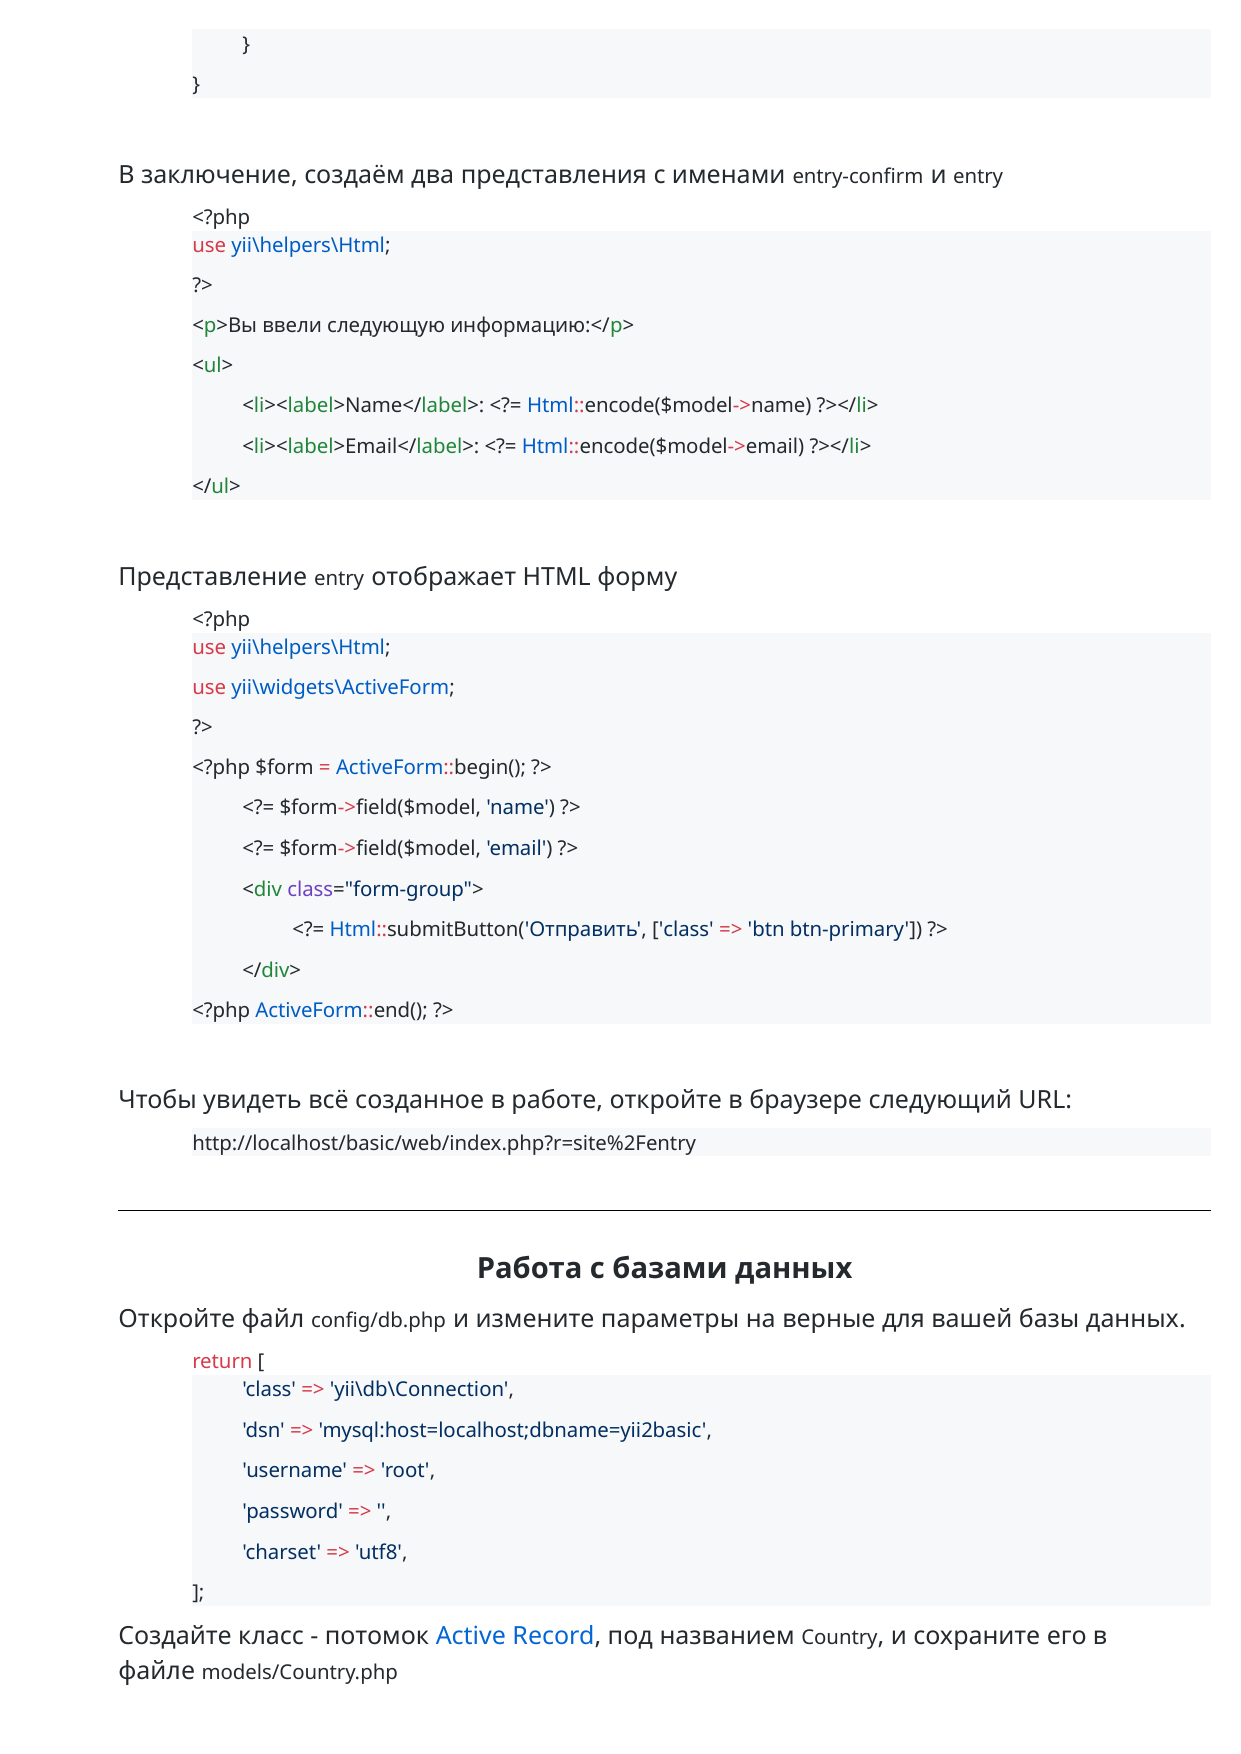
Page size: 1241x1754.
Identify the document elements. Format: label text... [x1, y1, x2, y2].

text ]; [192, 1578, 1211, 1606]
text В заключение, создаём два представления с именами entry-confirm и entry [118, 156, 1211, 190]
text } [192, 29, 1211, 57]
text </div> [192, 956, 1211, 983]
text Представление entry отображает HTML форму [118, 558, 1211, 592]
text <?php [192, 605, 1211, 633]
text use yii\helpers\Html; [192, 633, 1211, 660]
text 'dsn' => 'mysql:host=localhost;dbname=yii2basic', [192, 1415, 1211, 1443]
text <li><label>Email</label>: <?= Html::encode($model->email) ?></li> [192, 432, 1211, 459]
text use yii\widgets\ActiveForm; [192, 673, 1211, 700]
text <div class="form-group"> [192, 874, 1211, 902]
text <?= $form->field($model, 'email') ?> [192, 834, 1211, 862]
text Чтобы увидеть всё созданное в работе, откройте в браузере следующий URL: [118, 1082, 1211, 1116]
text } [192, 70, 1211, 98]
text 'charset' => 'utf8', [192, 1537, 1211, 1565]
text return [ [192, 1347, 1211, 1375]
text <?php ActiveForm::end(); ?> [192, 996, 1211, 1024]
subtitle Работа с базами данных [118, 1248, 1211, 1287]
text <?php $form = ActiveForm::begin(); ?> [192, 753, 1211, 781]
text <?= Html::submitButton('Отправить', ['class' => 'btn btn-primary']) ?> [192, 915, 1211, 943]
text 'username' => 'root', [192, 1456, 1211, 1484]
text 'password' => '', [192, 1497, 1211, 1525]
text <p>Вы ввели следующую информацию:</p> [192, 311, 1211, 338]
text <?= $form->field($model, 'name') ?> [192, 793, 1211, 821]
text </ul> [192, 472, 1211, 500]
text Откройте файл config/db.php и измените параметры на верные для вашей базы данных. [118, 1300, 1211, 1334]
text ?> [192, 713, 1211, 741]
text 'class' => 'yii\db\Connection', [192, 1375, 1211, 1403]
text <?php [192, 203, 1211, 231]
text use yii\helpers\Html; [192, 231, 1211, 258]
text ?> [192, 271, 1211, 298]
text Создайте класс - потомок Active Record, под названием Country, и сохраните его в файле models/Country.php [118, 1618, 1211, 1687]
text http://localhost/basic/web/index.php?r=site%2Fentry [192, 1128, 1211, 1156]
text <li><label>Name</label>: <?= Html::encode($model->name) ?></li> [192, 391, 1211, 419]
text <ul> [192, 351, 1211, 378]
